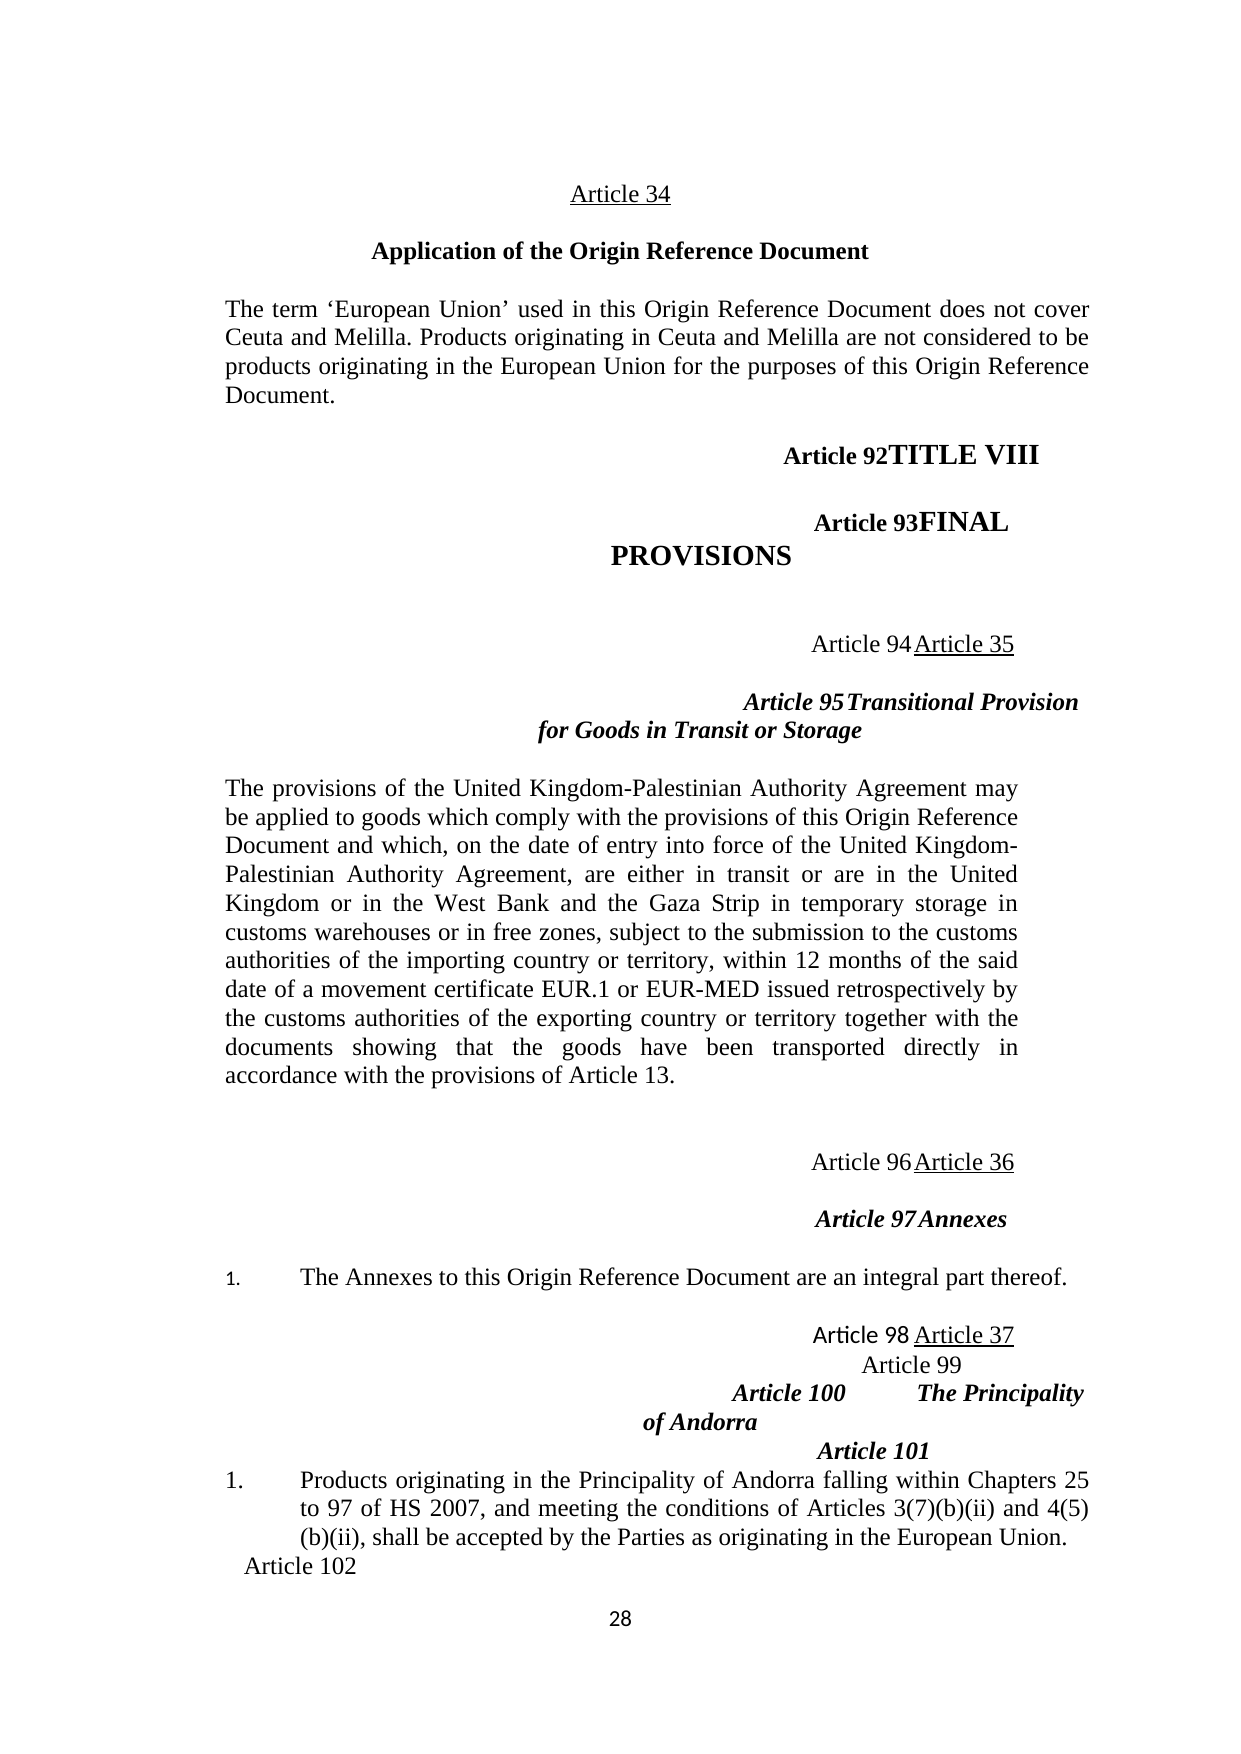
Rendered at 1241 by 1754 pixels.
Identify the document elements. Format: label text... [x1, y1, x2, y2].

subtitle Article 36 [312, 1147, 1090, 1175]
subtitle Transitional Provision for Goods in Transit or Storage [312, 687, 1090, 744]
list Products originating in the Principality of Andorra falling within Chapters 25 to 97 of HS 2007, and meeting the conditions of Articles 3(7)(b)(ii) and 4(5)(b)(ii), shall be accepted by the Parties as originating in the European Union. [225, 1465, 1090, 1551]
text The term ‘European Union’ used in this Origin Reference Document does not cover Ceuta and Melilla. Products originating in Ceuta and Melilla are not considered to be products originating in the European Union for the purposes of this Origin Reference Document. [225, 294, 1090, 409]
subtitle The Principality of Andorra [312, 1378, 1090, 1436]
list The Annexes to this Origin Reference Document are an integral part thereof. [225, 1262, 1090, 1290]
subtitle TITLE VIII [312, 437, 1090, 471]
subtitle Article 37 [312, 1319, 1090, 1350]
text Article 34 [150, 179, 1090, 207]
text The provisions of the United Kingdom-Palestinian Authority Agreement may be applied to goods which comply with the provisions of this Origin Reference Document and which, on the date of entry into force of the United Kingdom-Palestinian Authority Agreement, are either in transit or are in the United Kingdom or in the West Bank and the Gaza Strip in temporary storage in customs warehouses or in free zones, subject to the submission to the customs authorities of the importing country or territory, within 12 months of the said date of a movement certificate EUR.1 or EUR-MED issued retrospectively by the customs authorities of the exporting country or territory together with the documents showing that the goods have been transported directly in accordance with the provisions of Article 13. [225, 773, 1019, 1089]
text Application of the Origin Reference Document [150, 236, 1090, 265]
subtitle FINAL PROVISIONS [312, 504, 1090, 572]
subtitle Article 35 [312, 629, 1090, 658]
subtitle Annexes [312, 1204, 1090, 1233]
